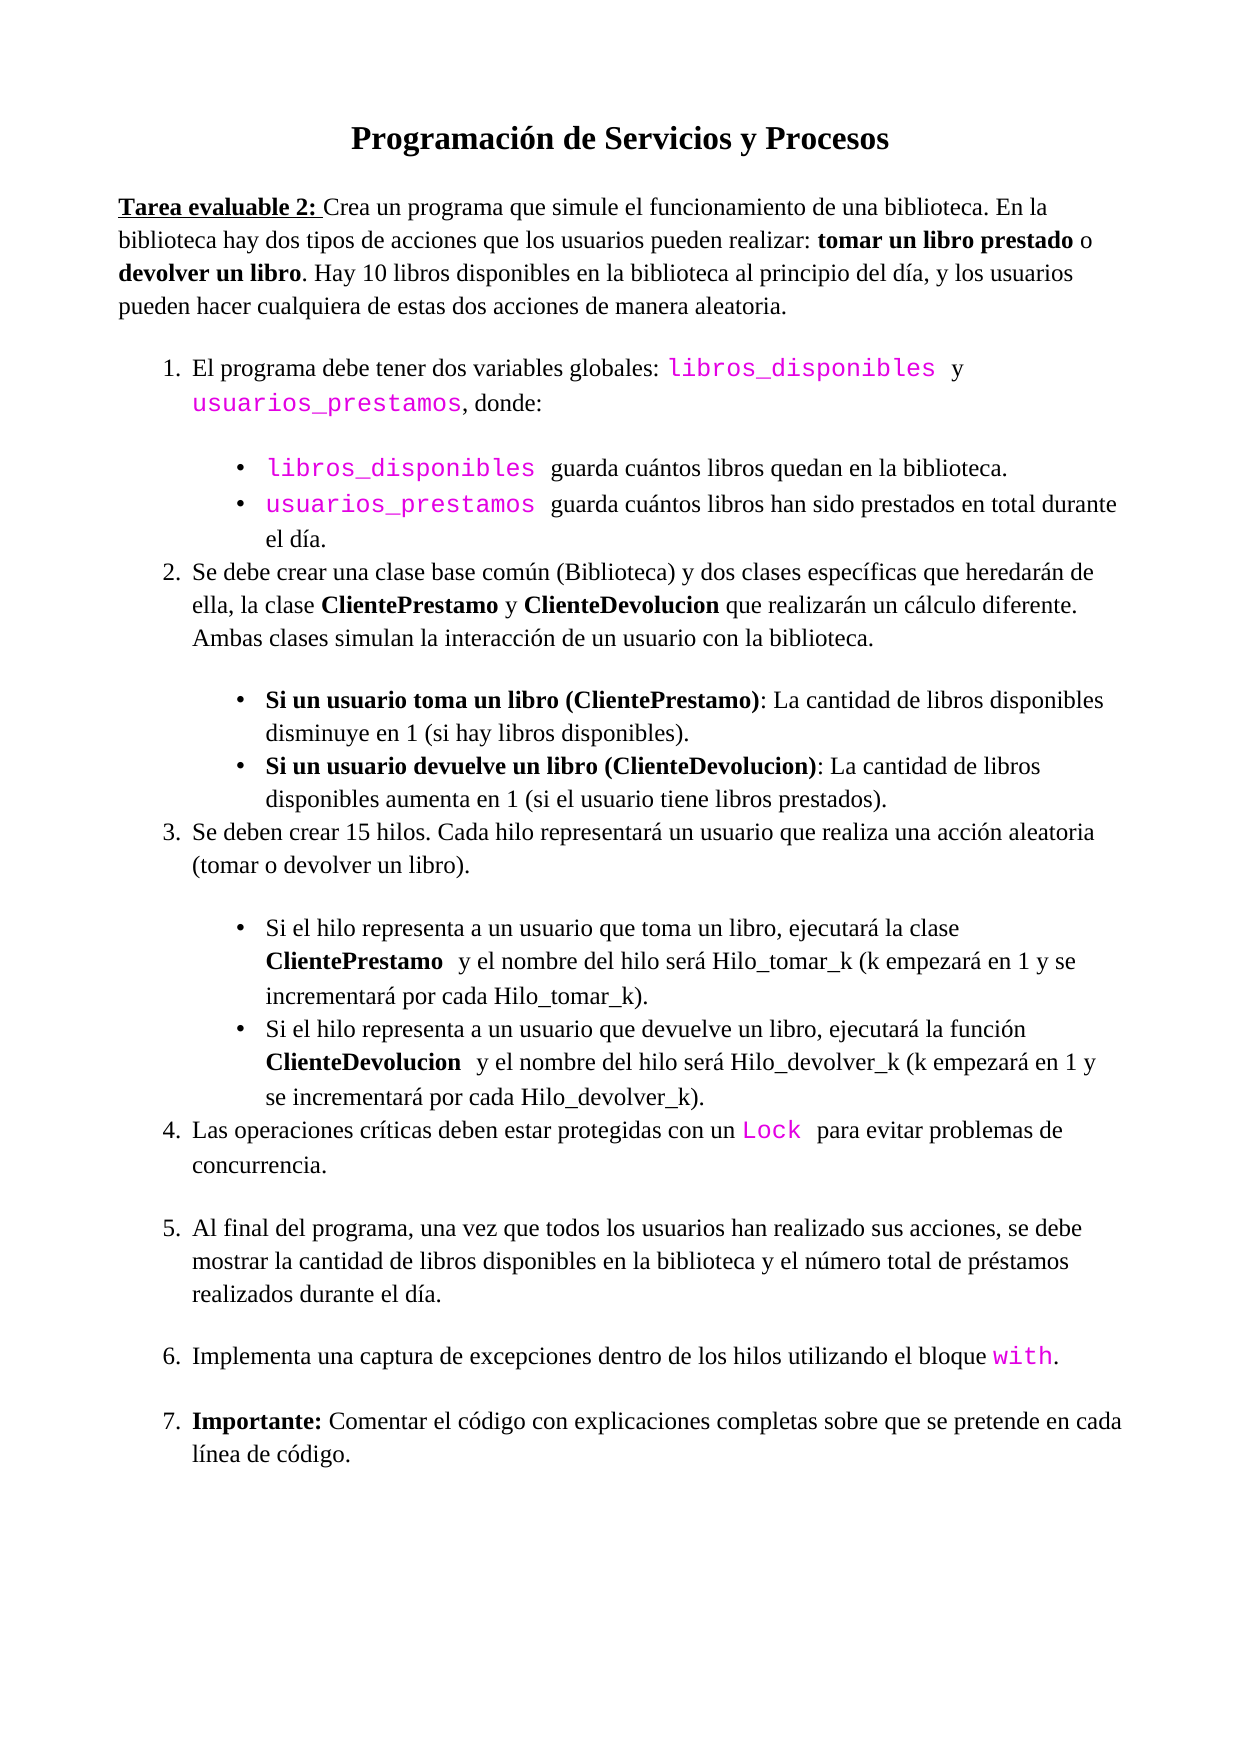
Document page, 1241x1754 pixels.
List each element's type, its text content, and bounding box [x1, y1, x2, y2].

list Implementa una captura de excepciones dentro de los hilos utilizando el bloque with. [162, 1341, 1122, 1372]
list Si un usuario devuelve un libro (ClienteDevolucion): La cantidad de libros disponibles aumenta en 1 (si el usuario tiene libros prestados). [236, 751, 1122, 813]
text Tarea evaluable 2: Crea un programa que simule el funcionamiento de una biblioteca. En la biblioteca hay dos tipos de acciones que los usuarios pueden realizar: tomar un libro prestado o devolver un libro. Hay 10 libros disponibles en la biblioteca al principio del día, y los usuarios pueden hacer cualquiera de estas dos acciones de manera aleatoria. [118, 192, 1122, 319]
list Se debe crear una clase base común (Biblioteca) y dos clases específicas que heredarán de ella, la clase ClientePrestamo y ClienteDevolucion que realizarán un cálculo diferente. Ambas clases simulan la interacción de un usuario con la biblioteca. [162, 557, 1122, 652]
list Importante: Comentar el código con explicaciones completas sobre que se pretende en cada línea de código. [162, 1406, 1122, 1468]
list Si un usuario toma un libro (ClientePrestamo): La cantidad de libros disponibles disminuye en 1 (si hay libros disponibles). [236, 685, 1122, 747]
list Al final del programa, una vez que todos los usuarios han realizado sus acciones, se debe mostrar la cantidad de libros disponibles en la biblioteca y el número total de préstamos realizados durante el día. [162, 1213, 1122, 1308]
list libros_disponibles guarda cuántos libros quedan en la biblioteca. [236, 453, 1122, 484]
text Programación de Servicios y Procesos [118, 118, 1122, 156]
list Las operaciones críticas deben estar protegidas con un Lock para evitar problemas de concurrencia. [162, 1115, 1122, 1179]
list Se deben crear 15 hilos. Cada hilo representará un usuario que realiza una acción aleatoria (tomar o devolver un libro). [162, 817, 1122, 879]
list El programa debe tener dos variables globales: libros_disponibles y usuarios_prestamos, donde: [162, 353, 1122, 419]
list usuarios_prestamos guarda cuántos libros han sido prestados en total durante el día. [236, 489, 1122, 552]
list Si el hilo representa a un usuario que toma un libro, ejecutará la clase ClientePrestamo y el nombre del hilo será Hilo_tomar_k (k empezará en 1 y se incrementará por cada Hilo_tomar_k). [236, 913, 1122, 1010]
list Si el hilo representa a un usuario que devuelve un libro, ejecutará la función ClienteDevolucion y el nombre del hilo será Hilo_devolver_k (k empezará en 1 y se incrementará por cada Hilo_devolver_k). [236, 1014, 1122, 1111]
